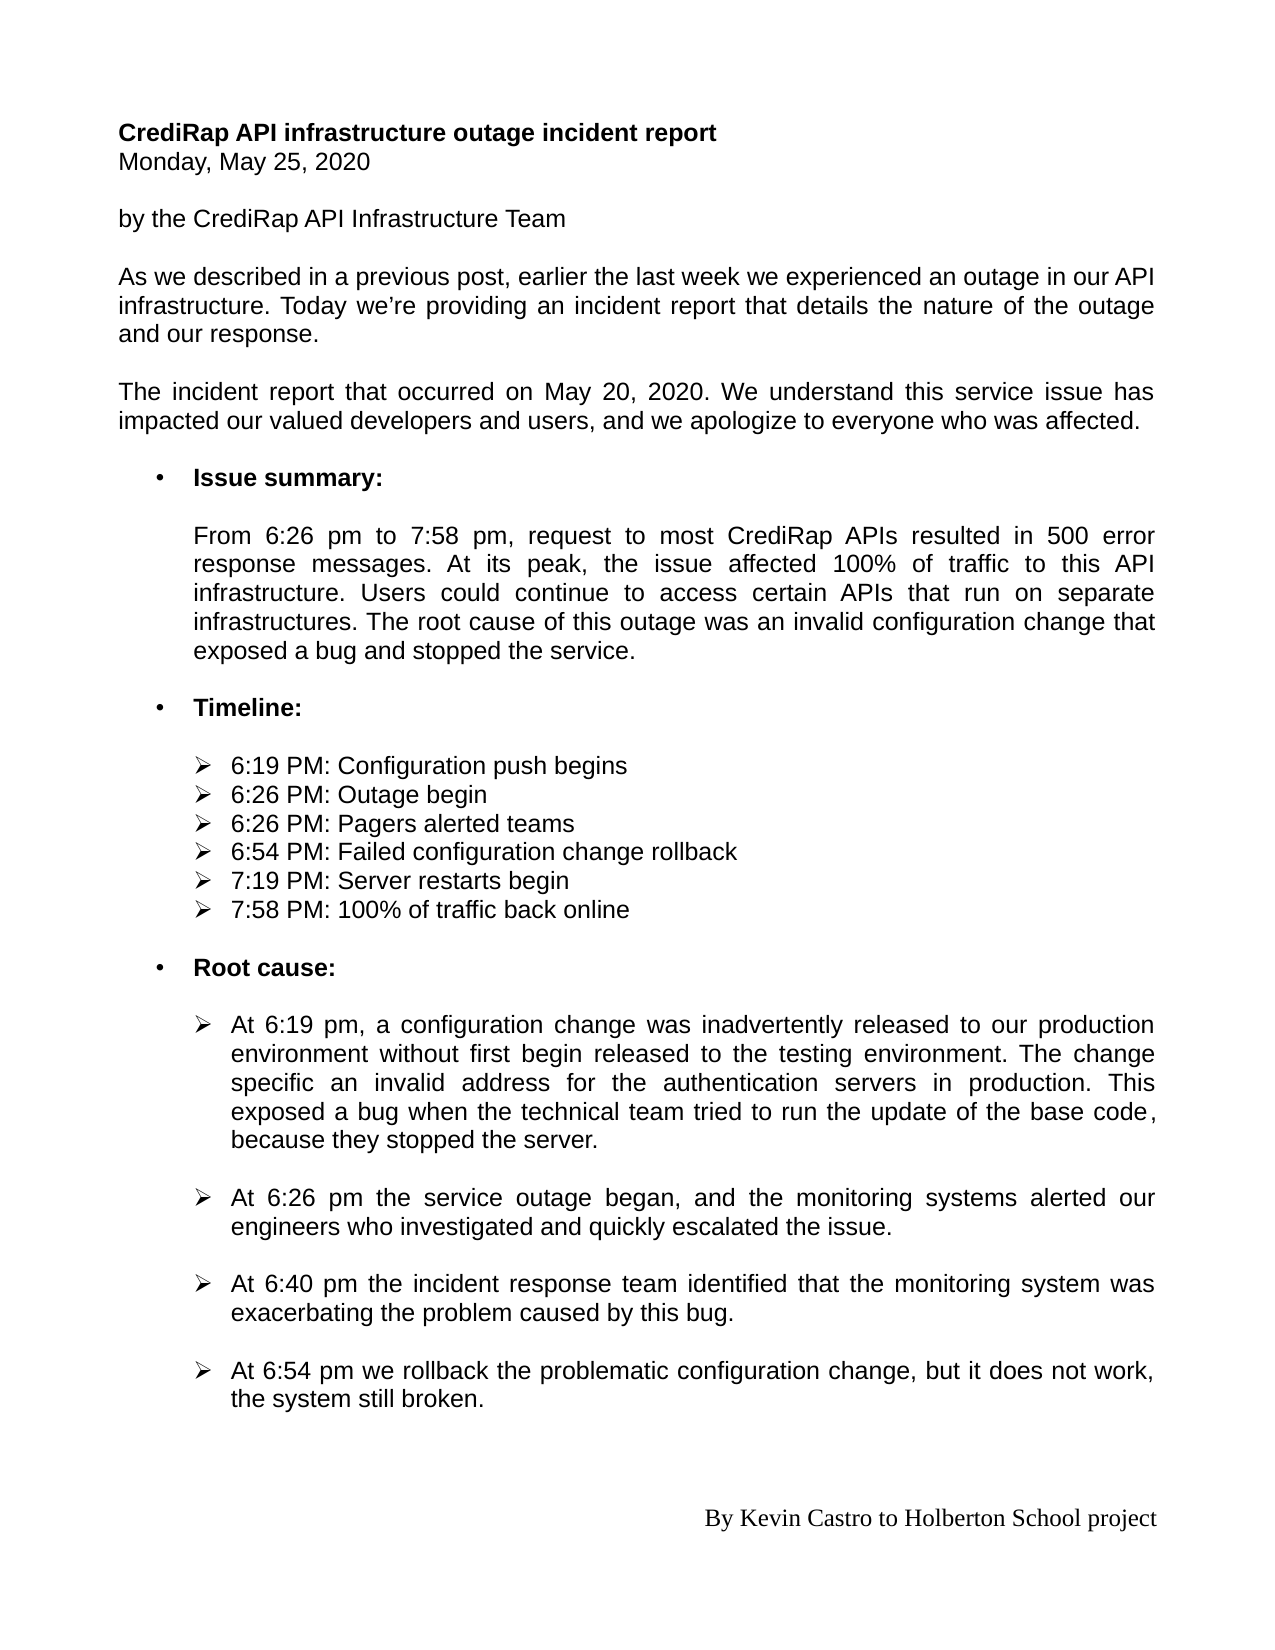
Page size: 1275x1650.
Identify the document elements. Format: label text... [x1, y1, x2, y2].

list At 6:40 pm the incident response team identified that the monitoring system was exacerbating the problem caused by this bug. [193, 1269, 1157, 1327]
list Issue summary: [156, 463, 1157, 492]
text CrediRap API infrastructure outage incident report [118, 118, 1157, 147]
list 6:19 PM: Configuration push begins [193, 751, 1157, 780]
text by the CrediRap API Infrastructure Team [118, 204, 1157, 233]
list From 6:26 pm to 7:58 pm, request to most CrediRap APIs resulted in 500 error response messages. At its peak, the issue affected 100% of traffic to this API infrastructure. Users could continue to access certain APIs that run on separate infrastructures. The root cause of this outage was an invalid configuration change that exposed a bug and stopped the service. [156, 521, 1157, 664]
list Root cause: [156, 953, 1157, 982]
list 6:26 PM: Outage begin [193, 780, 1157, 808]
text The incident report that occurred on May 20, 2020. We understand this service issue has impacted our valued developers and users, and we apologize to everyone who was affected. [118, 377, 1157, 434]
list 7:58 PM: 100% of traffic back online [193, 895, 1157, 924]
list At 6:26 pm the service outage began, and the monitoring systems alerted our engineers who investigated and quickly escalated the issue. [193, 1183, 1157, 1241]
list 6:54 PM: Failed configuration change rollback [193, 837, 1157, 866]
list At 6:54 pm we rollback the problematic configuration change, but it does not work, the system still broken. [193, 1356, 1157, 1413]
text Monday, May 25, 2020 [118, 147, 1157, 176]
text As we described in a previous post, earlier the last week we experienced an outage in our API infrastructure. Today we’re providing an incident report that details the nature of the outage and our response. [118, 262, 1157, 348]
list 7:19 PM: Server restarts begin [193, 866, 1157, 895]
list Timeline: [156, 693, 1157, 722]
list 6:26 PM: Pagers alerted teams [193, 808, 1157, 837]
list At 6:19 pm, a configuration change was inadvertently released to our production environment without first begin released to the testing environment. The change specific an invalid address for the authentication servers in production. This exposed a bug when the technical team tried to run the update of the base code, because they stopped the server. [193, 1010, 1157, 1154]
